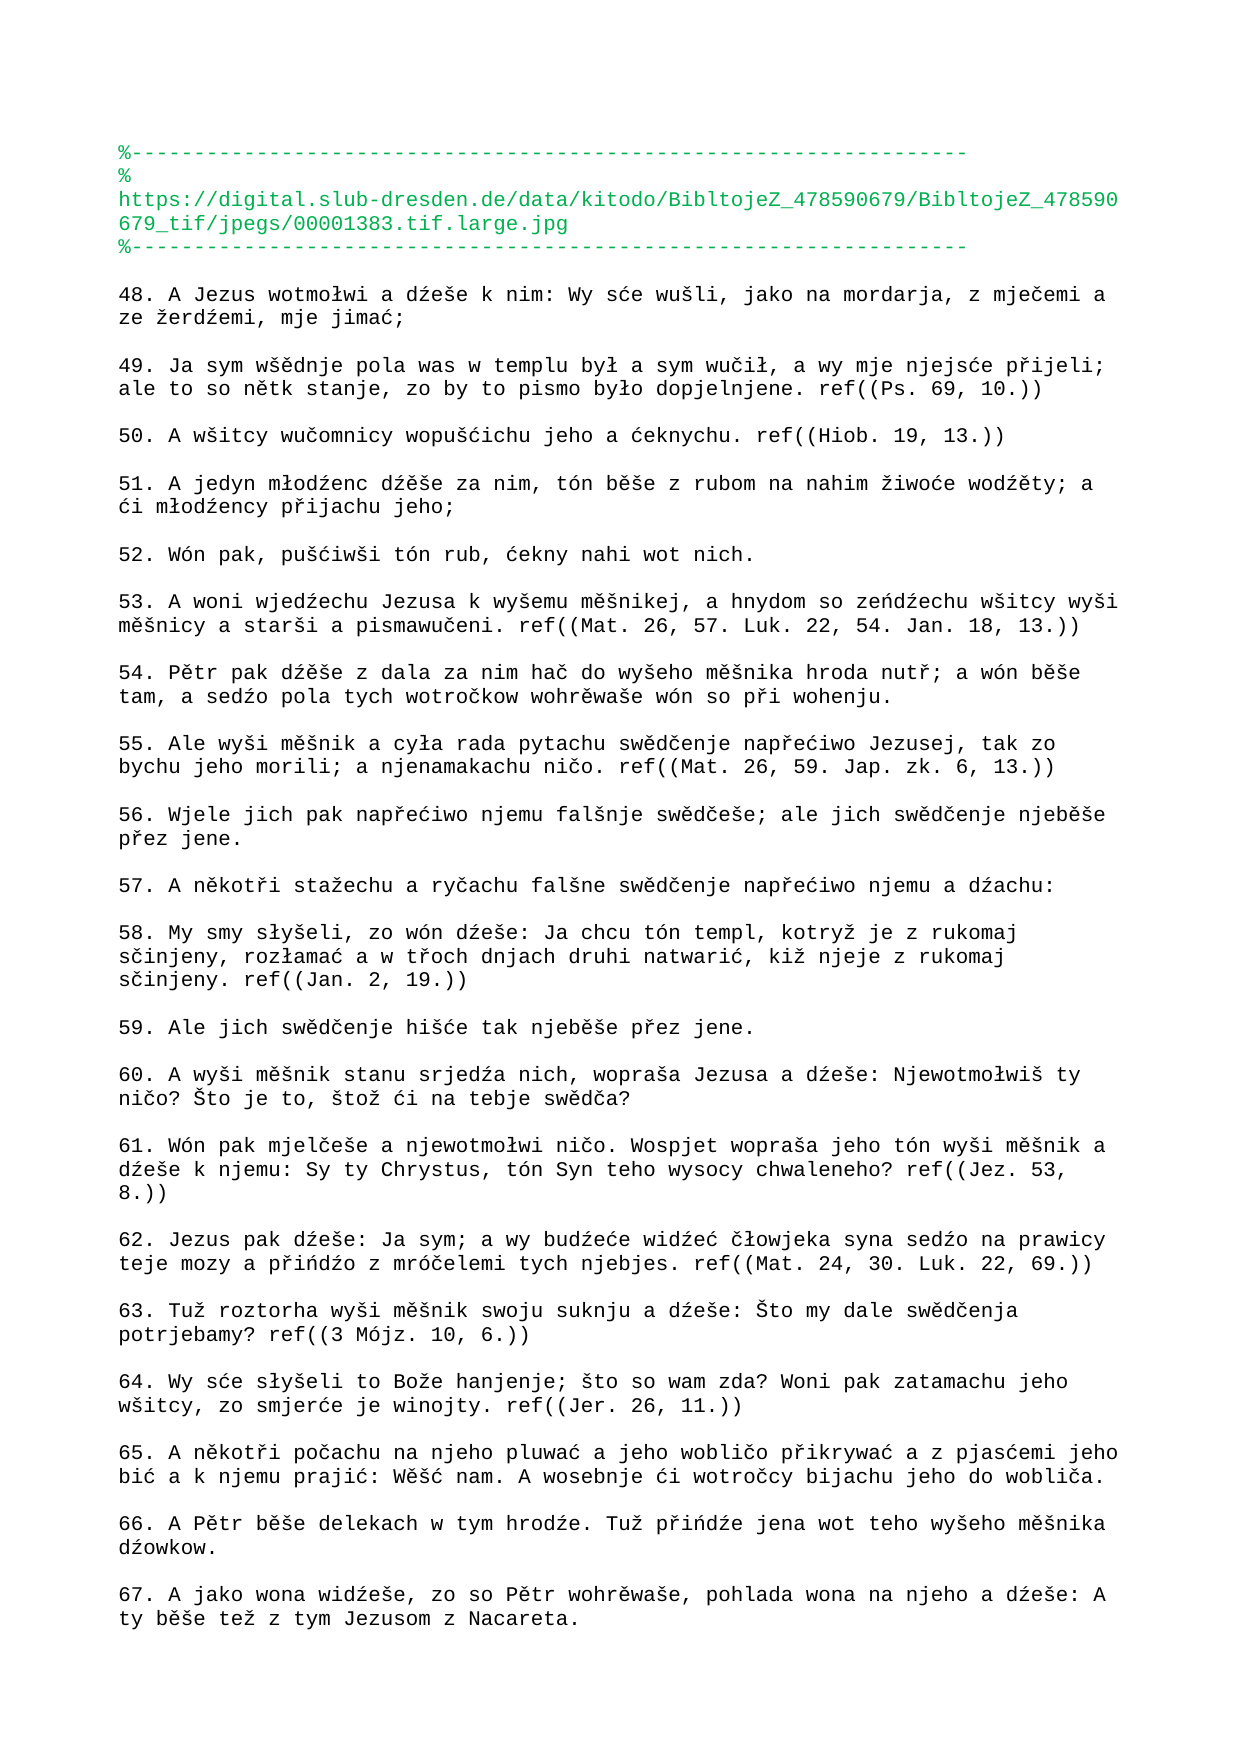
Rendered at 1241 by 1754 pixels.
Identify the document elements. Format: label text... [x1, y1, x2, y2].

text 53. A woni wjedźechu Jezusa k wyšemu měšnikej, a hnydom so zeńdźechu wšitcy wyši měšnicy a starši a pismawučeni. ref((Mat. 26, 57. Luk. 22, 54. Jan. 18, 13.)) [118, 591, 1122, 638]
text 48. A Jezus wotmołwi a dźeše k nim: Wy sće wušli, jako na mordarja, z mječemi a ze žerdźemi, mje jimać; [118, 284, 1122, 331]
text 60. A wyši měšnik stanu srjedźa nich, wopraša Jezusa a dźeše: Njewotmołwiš ty ničo? Što je to, štož ći na tebje swědča? [118, 1064, 1122, 1111]
text 63. Tuž roztorha wyši měšnik swoju suknju a dźeše: Što my dale swědčenja potrjebamy? ref((3 Mójz. 10, 6.)) [118, 1300, 1122, 1348]
text 52. Wón pak, pušćiwši tón rub, ćekny nahi wot nich. [118, 544, 1122, 567]
text 51. A jedyn młodźenc dźěše za nim, tón běše z rubom na nahim žiwoće wodźěty; a ći młodźency přijachu jeho; [118, 473, 1122, 520]
text 57. A někotři stažechu a ryčachu falšne swědčenje napřećiwo njemu a dźachu: [118, 875, 1122, 898]
text 65. A někotři počachu na njeho pluwać a jeho wobličo přikrywać a z pjasćemi jeho bić a k njemu prajić: Wěšć nam. A wosebnje ći wotročcy bijachu jeho do wobliča. [118, 1442, 1122, 1489]
text 61. Wón pak mjelčeše a njewotmołwi ničo. Wospjet wopraša jeho tón wyši měšnik a dźeše k njemu: Sy ty Chrystus, tón Syn teho wysocy chwaleneho? ref((Jez. 53, 8.)) [118, 1135, 1122, 1206]
text 50. A wšitcy wučomnicy wopušćichu jeho a ćeknychu. ref((Hiob. 19, 13.)) [118, 426, 1122, 449]
text 49. Ja sym wšědnje pola was w templu był a sym wučił, a wy mje njejsće přijeli; ale to so nětk stanje, zo by to pismo było dopjelnjene. ref((Ps. 69, 10.)) [118, 354, 1122, 402]
text 64. Wy sće słyšeli to Bože hanjenje; što so wam zda? Woni pak zatamachu jeho wšitcy, zo smjerće je winojty. ref((Jer. 26, 11.)) [118, 1371, 1122, 1419]
text 62. Jezus pak dźeše: Ja sym; a wy budźeće widźeć čłowjeka syna sedźo na prawicy teje mozy a přińdźo z mróčelemi tych njebjes. ref((Mat. 24, 30. Luk. 22, 69.)) [118, 1229, 1122, 1277]
text 54. Pětr pak dźěše z dala za nim hač do wyšeho měšnika hroda nutř; a wón běše tam, a sedźo pola tych wotročkow wohrěwaše wón so při wohenju. [118, 662, 1122, 709]
text 58. My smy słyšeli, zo wón dźeše: Ja chcu tón templ, kotryž je z rukomaj sčinjeny, rozłamać a w třoch dnjach druhi natwarić, kiž njeje z rukomaj sčinjeny. ref((Jan. 2, 19.)) [118, 922, 1122, 993]
text 56. Wjele jich pak napřećiwo njemu falšnje swědčeše; ale jich swědčenje njeběše přez jene. [118, 804, 1122, 851]
text 55. Ale wyši měšnik a cyła rada pytachu swědčenje napřećiwo Jezusej, tak zo bychu jeho morili; a njenamakachu ničo. ref((Mat. 26, 59. Jap. zk. 6, 13.)) [118, 733, 1122, 780]
text 67. A jako wona widźeše, zo so Pětr wohrěwaše, pohlada wona na njeho a dźeše: A ty běše tež z tym Jezusom z Nacareta. [118, 1584, 1122, 1631]
text 66. A Pětr běše delekach w tym hrodźe. Tuž přińdźe jena wot teho wyšeho měšnika dźowkow. [118, 1513, 1122, 1561]
text % https://digital.slub-dresden.de/data/kitodo/BibltojeZ_478590679/BibltojeZ_478590679_tif/jpegs/00001383.tif.large.jpg %------------------------------------------------------------------- [118, 165, 1122, 260]
text 59. Ale jich swědčenje hišće tak njeběše přez jene. [118, 1017, 1122, 1040]
text %------------------------------------------------------------------- [118, 142, 1122, 165]
